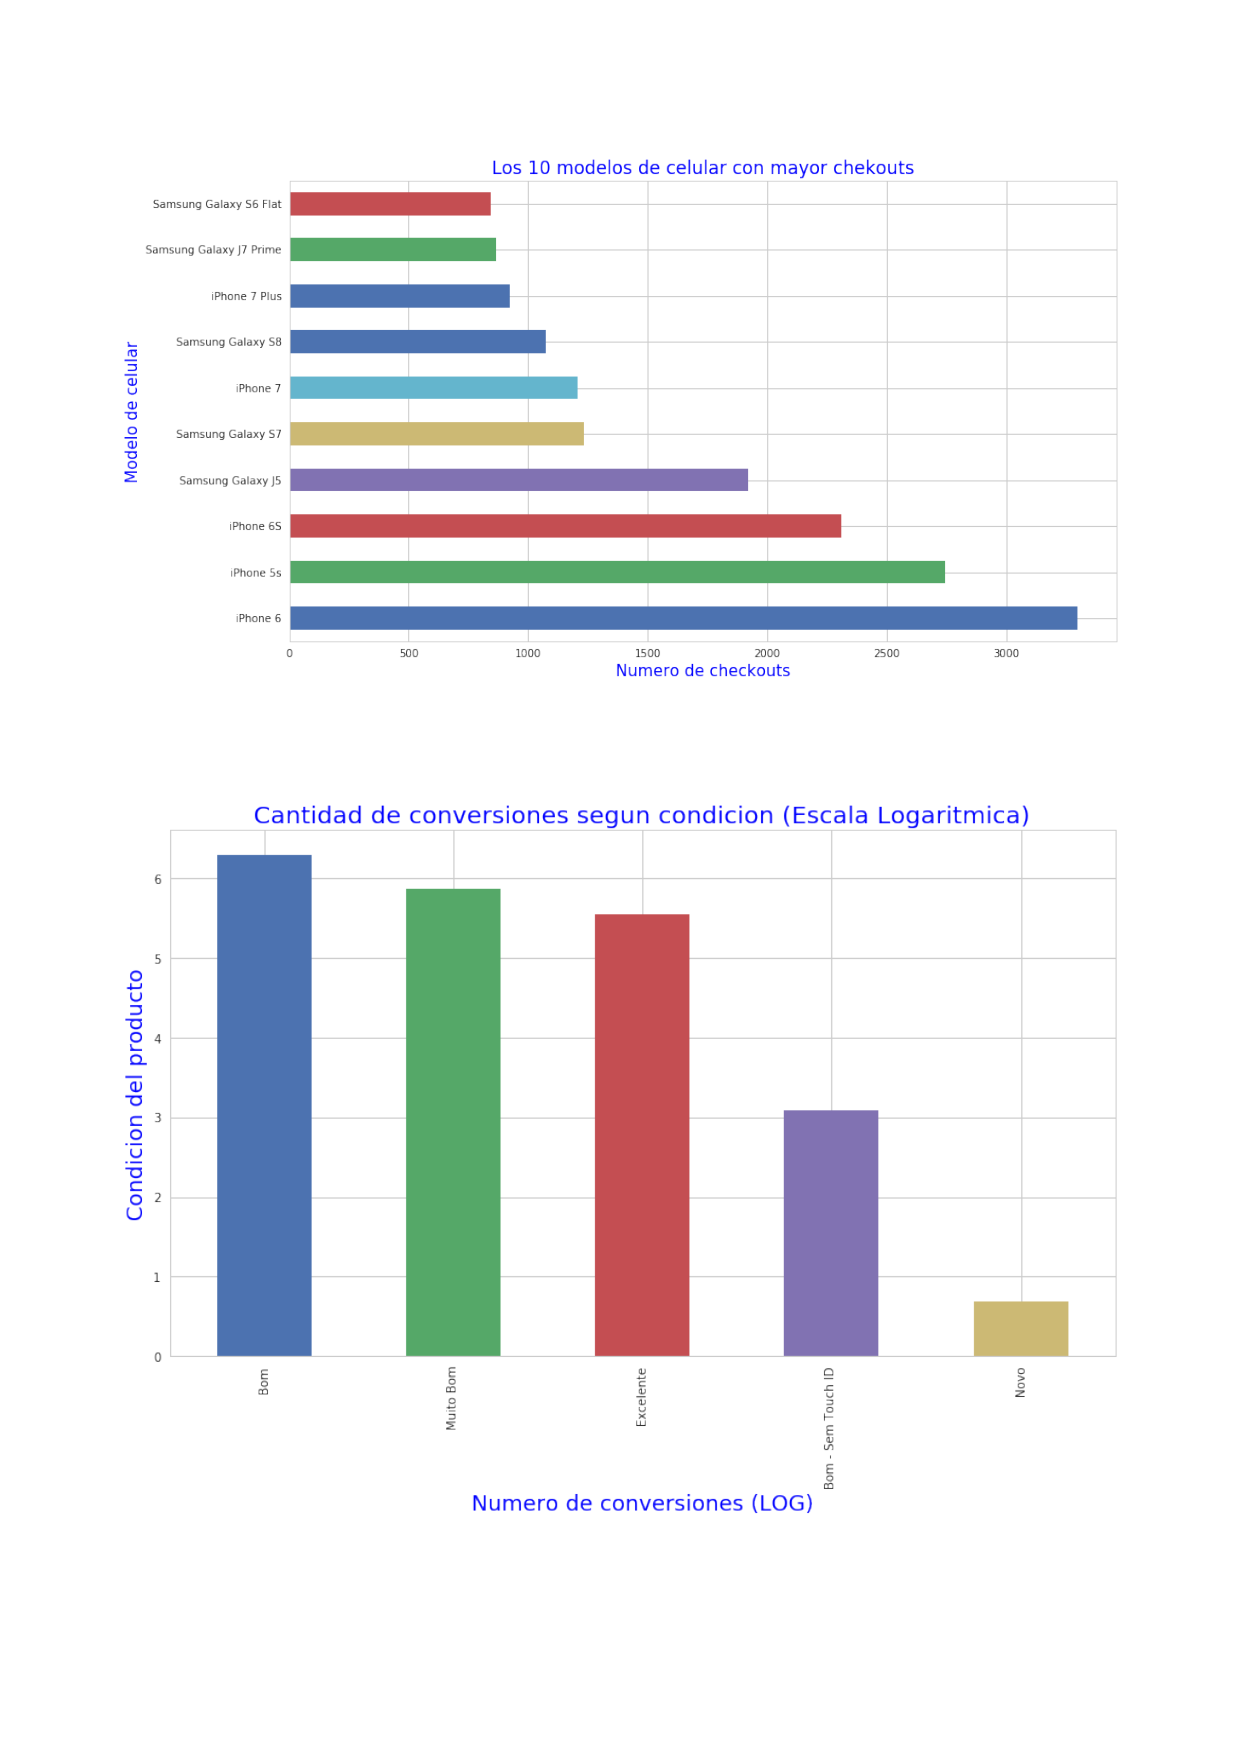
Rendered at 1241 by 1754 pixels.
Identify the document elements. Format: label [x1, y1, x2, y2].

picture [118, 797, 1123, 1523]
picture [118, 152, 1123, 687]
